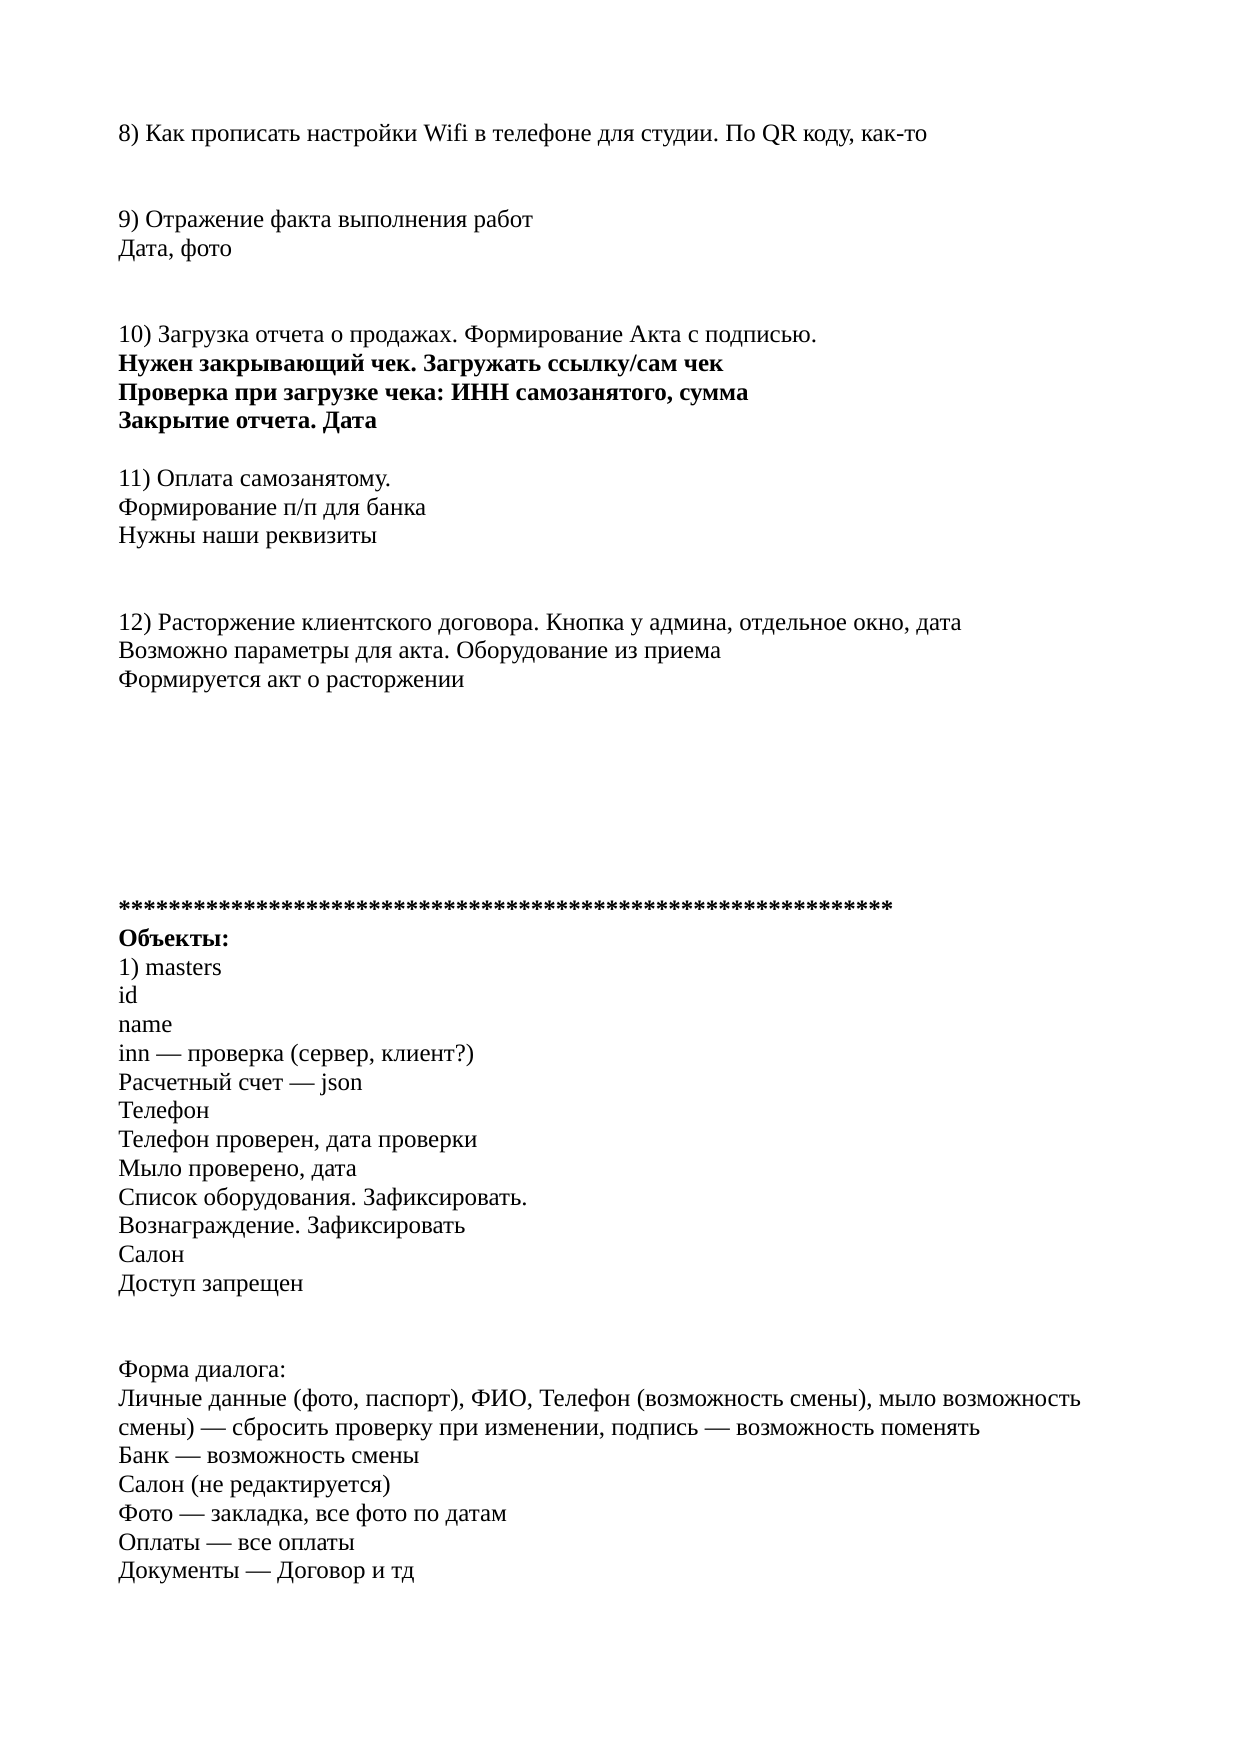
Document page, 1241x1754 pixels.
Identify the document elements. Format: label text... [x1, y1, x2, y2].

text Документы — Договор и тд [118, 1556, 1122, 1584]
text Доступ запрещен [118, 1268, 1122, 1297]
text Телефон [118, 1096, 1122, 1124]
text ************************************************************** [118, 894, 1122, 923]
text name [118, 1009, 1122, 1038]
text Закрытие отчета. Дата [118, 406, 1122, 434]
text Нужны наши реквизиты [118, 521, 1122, 549]
text inn — проверка (сервер, клиент?) [118, 1038, 1122, 1067]
text Расчетный счет — json [118, 1067, 1122, 1096]
text 8) Как прописать настройки Wifi в телефоне для студии. По QR коду, как-то [118, 118, 1122, 147]
text Список оборудования. Зафиксировать. [118, 1182, 1122, 1211]
text Оплаты — все оплаты [118, 1527, 1122, 1556]
text Формирование п/п для банка [118, 492, 1122, 521]
text Нужен закрывающий чек. Загружать ссылку/сам чек [118, 348, 1122, 377]
text Телефон проверен, дата проверки [118, 1124, 1122, 1153]
text 12) Расторжение клиентского договора. Кнопка у админа, отдельное окно, дата [118, 607, 1122, 636]
text Мыло проверено, дата [118, 1153, 1122, 1182]
text Формируется акт о расторжении [118, 664, 1122, 693]
text Объекты: [118, 923, 1122, 952]
text Фото — закладка, все фото по датам [118, 1498, 1122, 1527]
text 11) Оплата самозанятому. [118, 463, 1122, 492]
text Проверка при загрузке чека: ИНН самозанятого, сумма [118, 377, 1122, 406]
text Банк — возможность смены [118, 1441, 1122, 1469]
text Возможно параметры для акта. Оборудование из приема [118, 636, 1122, 664]
text 10) Загрузка отчета о продажах. Формирование Акта с подписью. [118, 319, 1122, 348]
text Личные данные (фото, паспорт), ФИО, Телефон (возможность смены), мыло возможность смены) — сбросить проверку при изменении, подпись — возможность поменять [118, 1383, 1122, 1441]
text id [118, 981, 1122, 1009]
text Форма диалога: [118, 1354, 1122, 1383]
text Вознаграждение. Зафиксировать [118, 1211, 1122, 1239]
text Салон [118, 1239, 1122, 1268]
text 9) Отражение факта выполнения работ [118, 204, 1122, 233]
text Дата, фото [118, 233, 1122, 262]
text Салон (не редактируется) [118, 1469, 1122, 1498]
text 1) masters [118, 952, 1122, 981]
